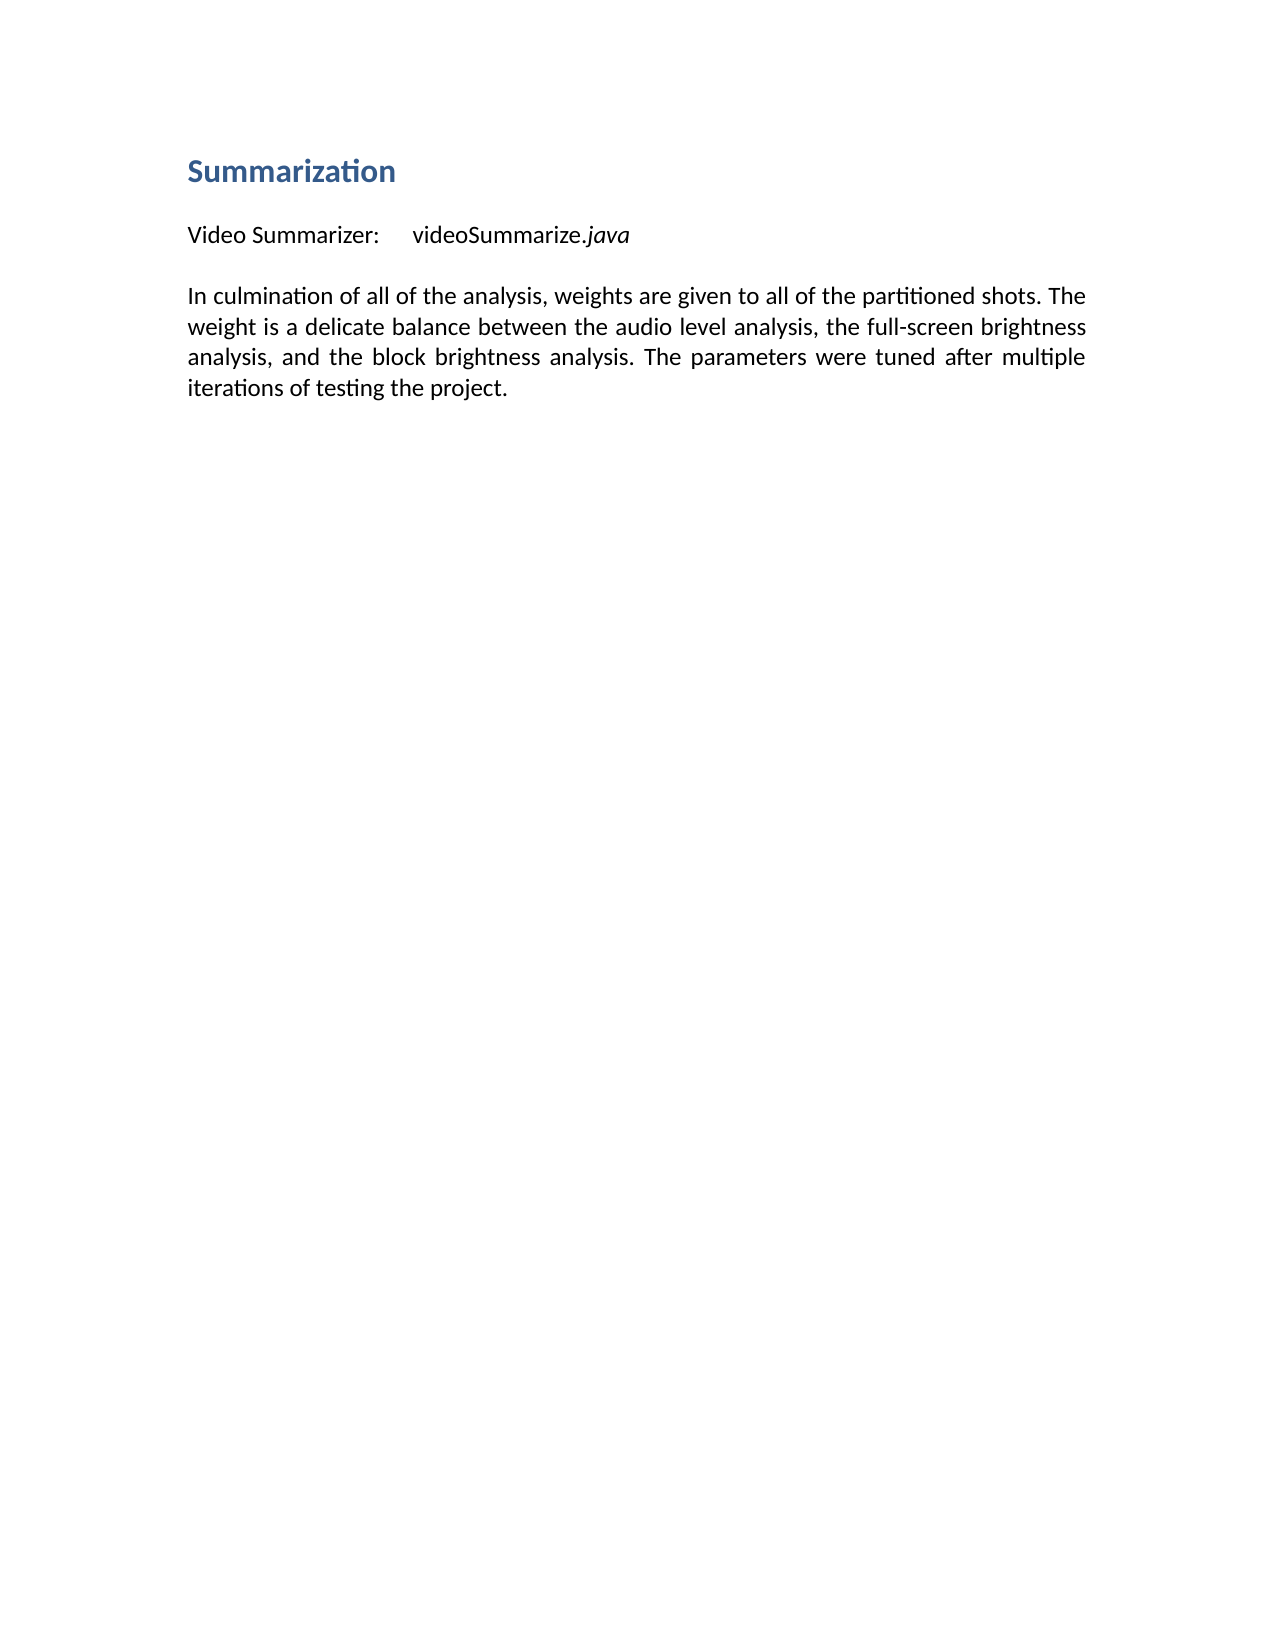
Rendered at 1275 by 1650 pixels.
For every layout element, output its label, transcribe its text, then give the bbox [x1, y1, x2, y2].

text In culmination of all of the analysis, weights are given to all of the partitioned shots. The weight is a delicate balance between the audio level analysis, the full-screen brightness analysis, and the block brightness analysis. The parameters were tuned after multiple iterations of testing the project. [187, 281, 1087, 403]
subtitle Summarization [187, 150, 1087, 191]
text Video Summarizer: videoSummarize.java [187, 219, 1087, 250]
